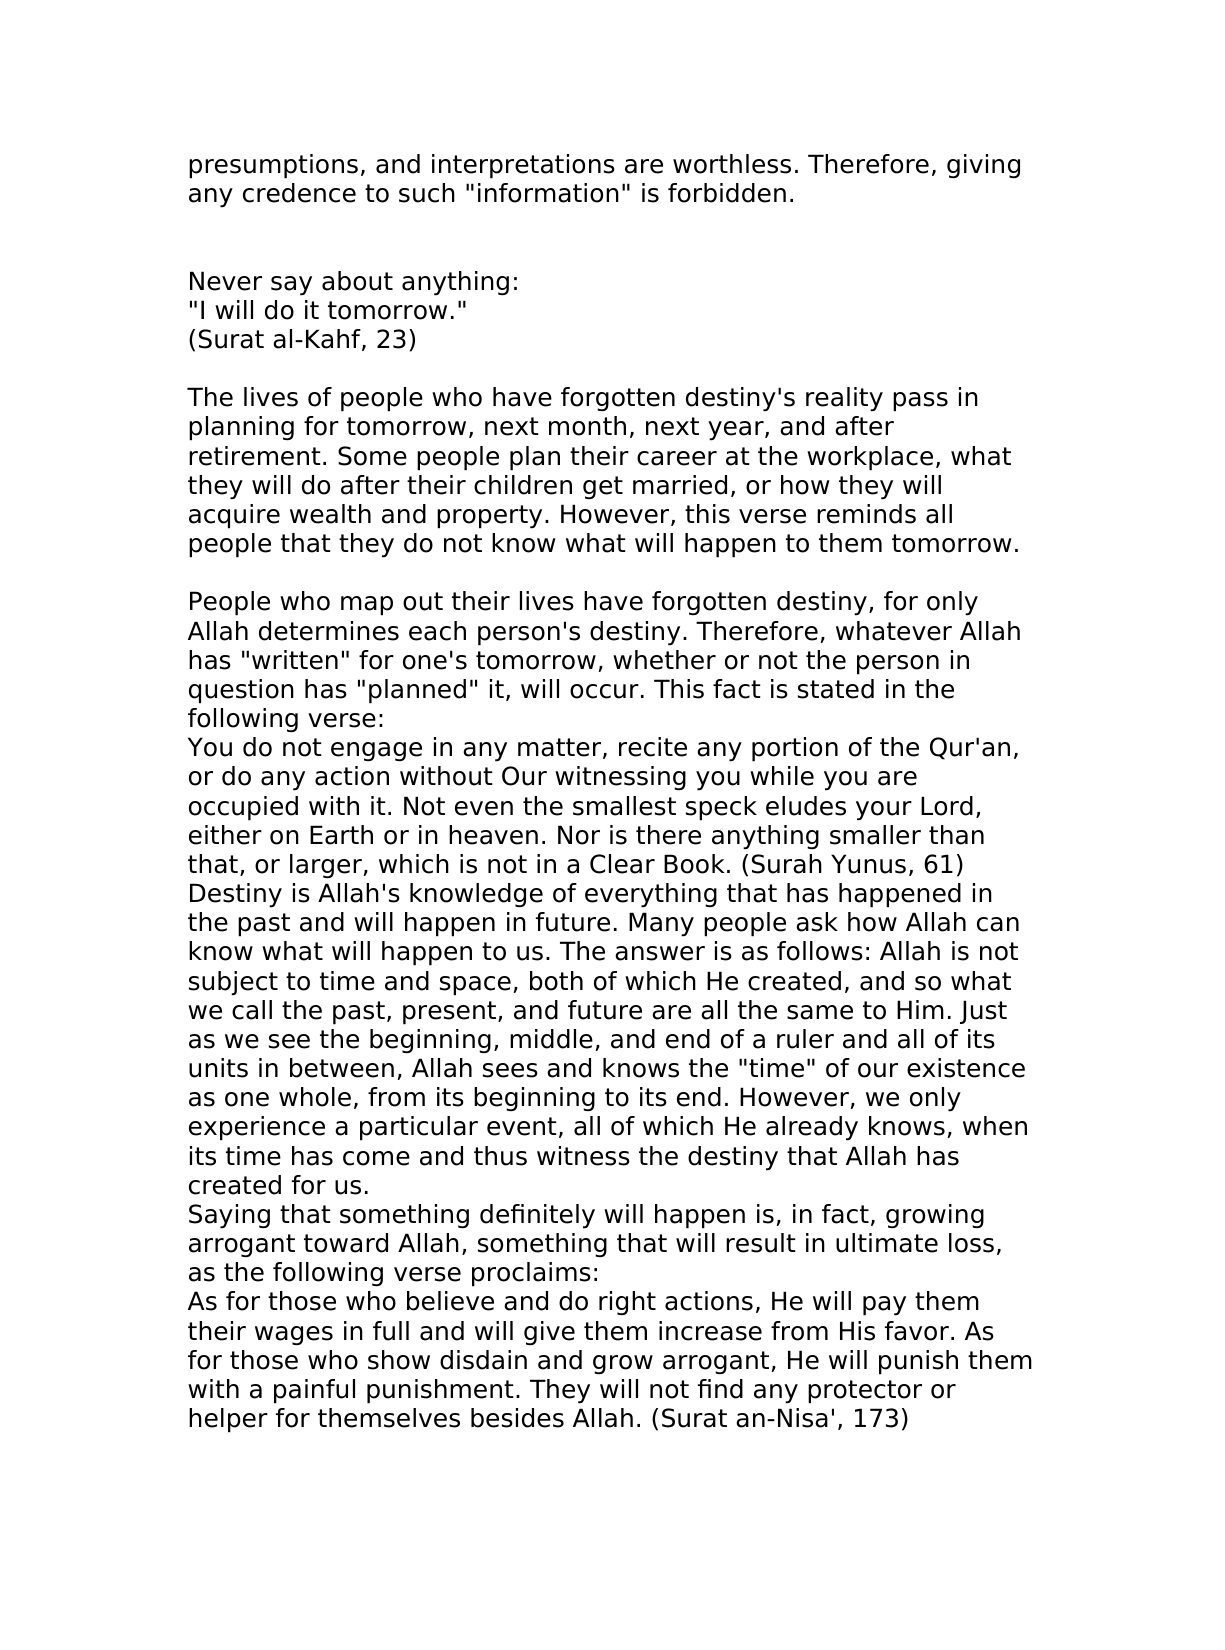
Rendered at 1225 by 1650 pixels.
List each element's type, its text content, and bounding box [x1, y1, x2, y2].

text Saying that something definitely will happen is, in fact, growing arrogant toward Allah, something that will result in ultimate loss, as the following verse proclaims: [187, 1200, 1037, 1287]
text "I will do it tomorrow." [187, 296, 1037, 325]
text presumptions, and interpretations are worthless. Therefore, giving any credence to such "information" is forbidden. [187, 150, 1037, 208]
text People who map out their lives have forgotten destiny, for only Allah determines each person's destiny. Therefore, whatever Allah has "written" for one's tomorrow, whether or not the person in question has "planned" it, will occur. This fact is stated in the following verse: [187, 587, 1037, 733]
text (Surat al-Kahf, 23) [187, 325, 1037, 354]
text Destiny is Allah's knowledge of everything that has happened in the past and will happen in future. Many people ask how Allah can know what will happen to us. The answer is as follows: Allah is not subject to time and space, both of which He created, and so what we call the past, present, and future are all the same to Him. Just as we see the beginning, middle, and end of a ruler and all of its units in between, Allah sees and knows the "time" of our existence as one whole, from its beginning to its end. However, we only experience a particular event, all of which He already knows, when its time has come and thus witness the destiny that Allah has created for us. [187, 879, 1037, 1200]
text You do not engage in any matter, recite any portion of the Qur'an, or do any action without Our witnessing you while you are occupied with it. Not even the smallest speck eludes your Lord, either on Earth or in heaven. Nor is there anything smaller than that, or larger, which is not in a Clear Book. (Surah Yunus, 61) [187, 733, 1037, 879]
text Never say about anything: [187, 267, 1037, 296]
text The lives of people who have forgotten destiny's reality pass in planning for tomorrow, next month, next year, and after retirement. Some people plan their career at the workplace, what they will do after their children get married, or how they will acquire wealth and property. However, this verse reminds all people that they do not know what will happen to them tomorrow. [187, 383, 1037, 558]
text As for those who believe and do right actions, He will pay them their wages in full and will give them increase from His favor. As for those who show disdain and grow arrogant, He will punish them with a painful punishment. They will not find any protector or helper for themselves besides Allah. (Surat an-Nisa', 173) [187, 1287, 1037, 1433]
